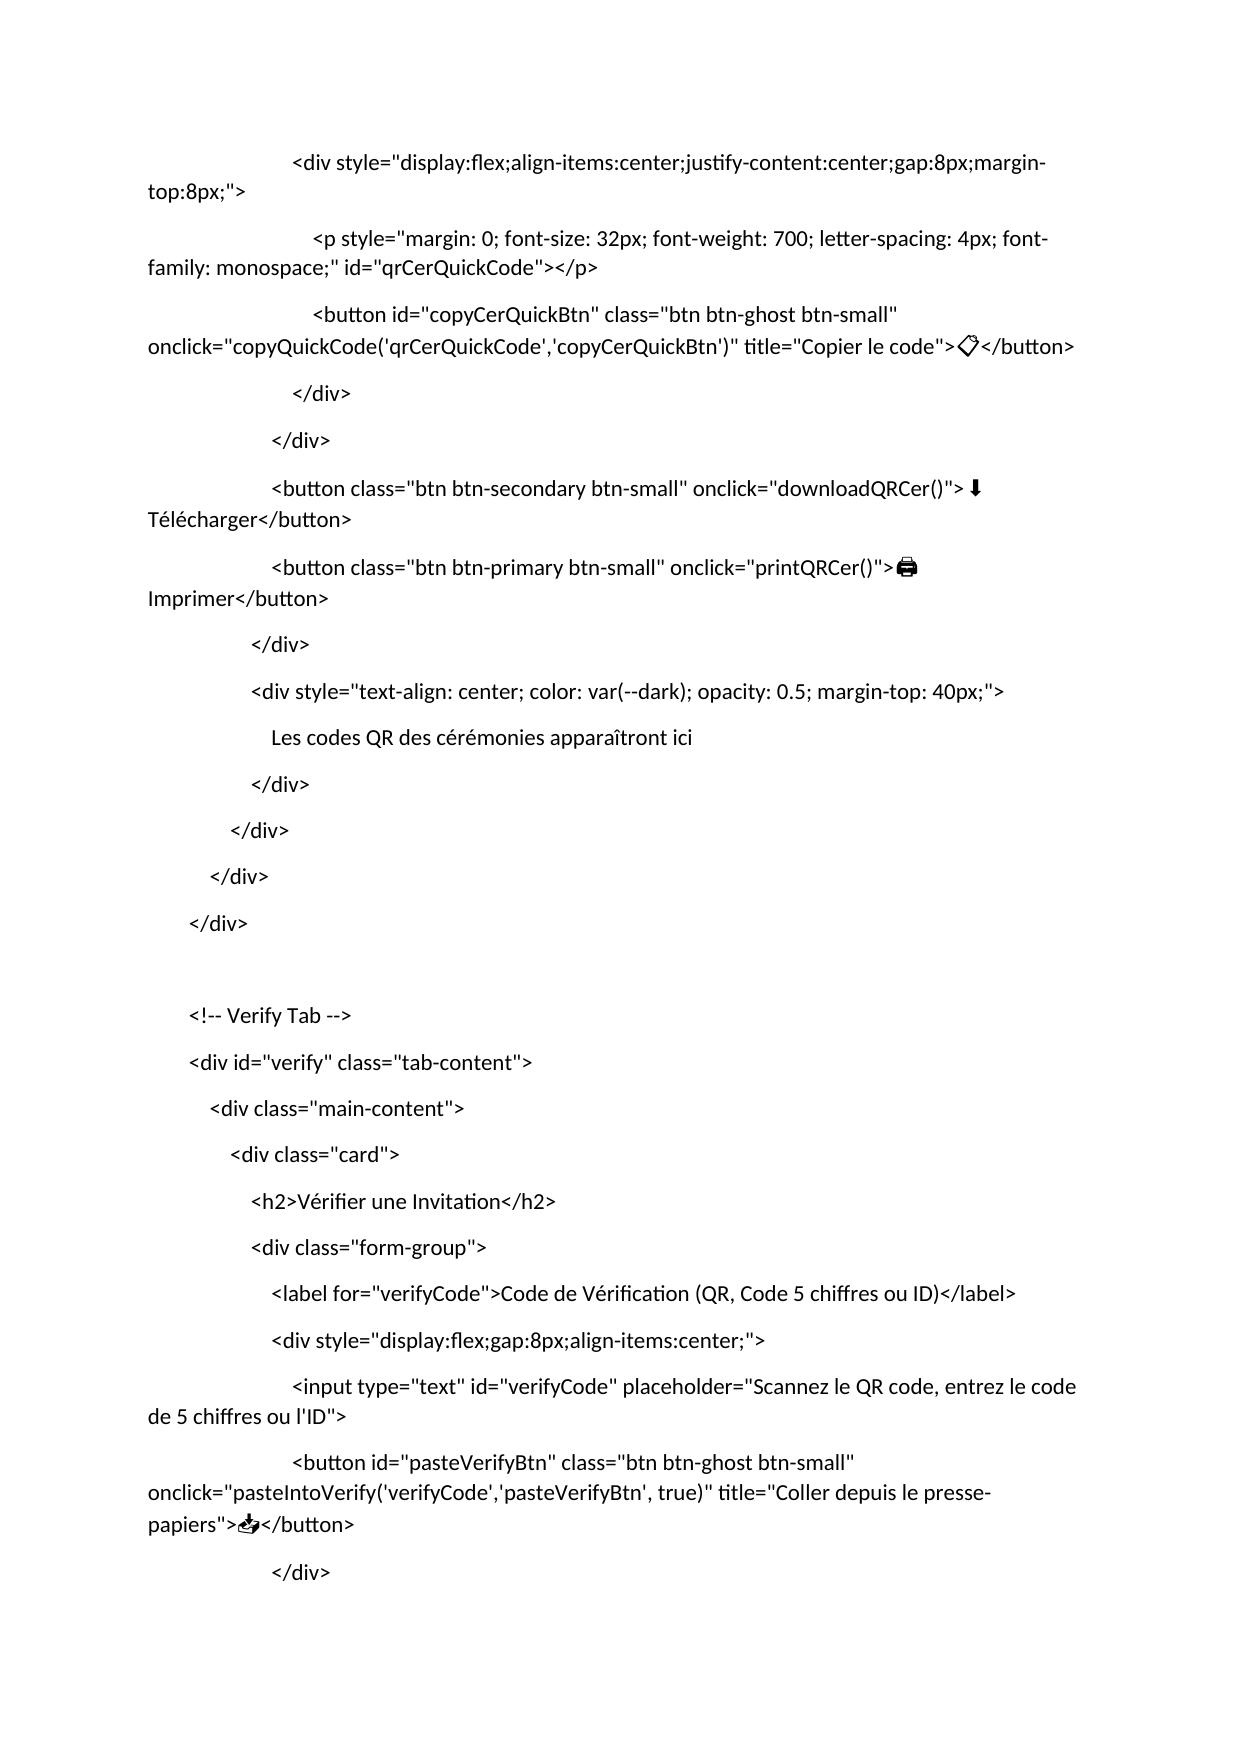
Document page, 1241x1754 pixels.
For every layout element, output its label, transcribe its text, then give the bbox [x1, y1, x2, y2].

text <button id="pasteVerifyBtn" class="btn btn-ghost btn-small" onclick="pasteIntoVerify('verifyCode','pasteVerifyBtn', true)" title="Coller depuis le presse-papiers">📥</button> [148, 1448, 1093, 1539]
text <button class="btn btn-primary btn-small" onclick="printQRCer()">🖨️ Imprimer</button> [148, 551, 1093, 612]
text </div> [148, 909, 1093, 937]
text <button class="btn btn-secondary btn-small" onclick="downloadQRCer()">⬇️ Télécharger</button> [148, 472, 1093, 533]
text Les codes QR des cérémonies apparaîtront ici [148, 723, 1093, 751]
text <!-- Verify Tab --> [148, 1001, 1093, 1029]
text </div> [148, 862, 1093, 890]
text </div> [148, 816, 1093, 844]
text <div style="display:flex;gap:8px;align-items:center;"> [148, 1326, 1093, 1354]
text </div> [148, 631, 1093, 659]
text <input type="text" id="verifyCode" placeholder="Scannez le QR code, entrez le code de 5 chiffres ou l'ID"> [148, 1372, 1093, 1430]
text <div class="card"> [148, 1141, 1093, 1168]
text <button id="copyCerQuickBtn" class="btn btn-ghost btn-small" onclick="copyQuickCode('qrCerQuickCode','copyCerQuickBtn')" title="Copier le code">📋</button> [148, 300, 1093, 361]
text <div id="verify" class="tab-content"> [148, 1048, 1093, 1076]
text </div> [148, 426, 1093, 454]
text <p style="margin: 0; font-size: 32px; font-weight: 700; letter-spacing: 4px; font-family: monospace;" id="qrCerQuickCode"></p> [148, 224, 1093, 281]
text <div style="text-align: center; color: var(--dark); opacity: 0.5; margin-top: 40px;"> [148, 677, 1093, 705]
text <div style="display:flex;align-items:center;justify-content:center;gap:8px;margin-top:8px;"> [148, 148, 1093, 205]
text <label for="verifyCode">Code de Vérification (QR, Code 5 chiffres ou ID)</label> [148, 1279, 1093, 1308]
text </div> [148, 379, 1093, 407]
text </div> [148, 770, 1093, 798]
text <h2>Vérifier une Invitation</h2> [148, 1187, 1093, 1215]
text </div> [148, 1558, 1093, 1586]
text <div class="main-content"> [148, 1094, 1093, 1122]
text <div class="form-group"> [148, 1233, 1093, 1261]
